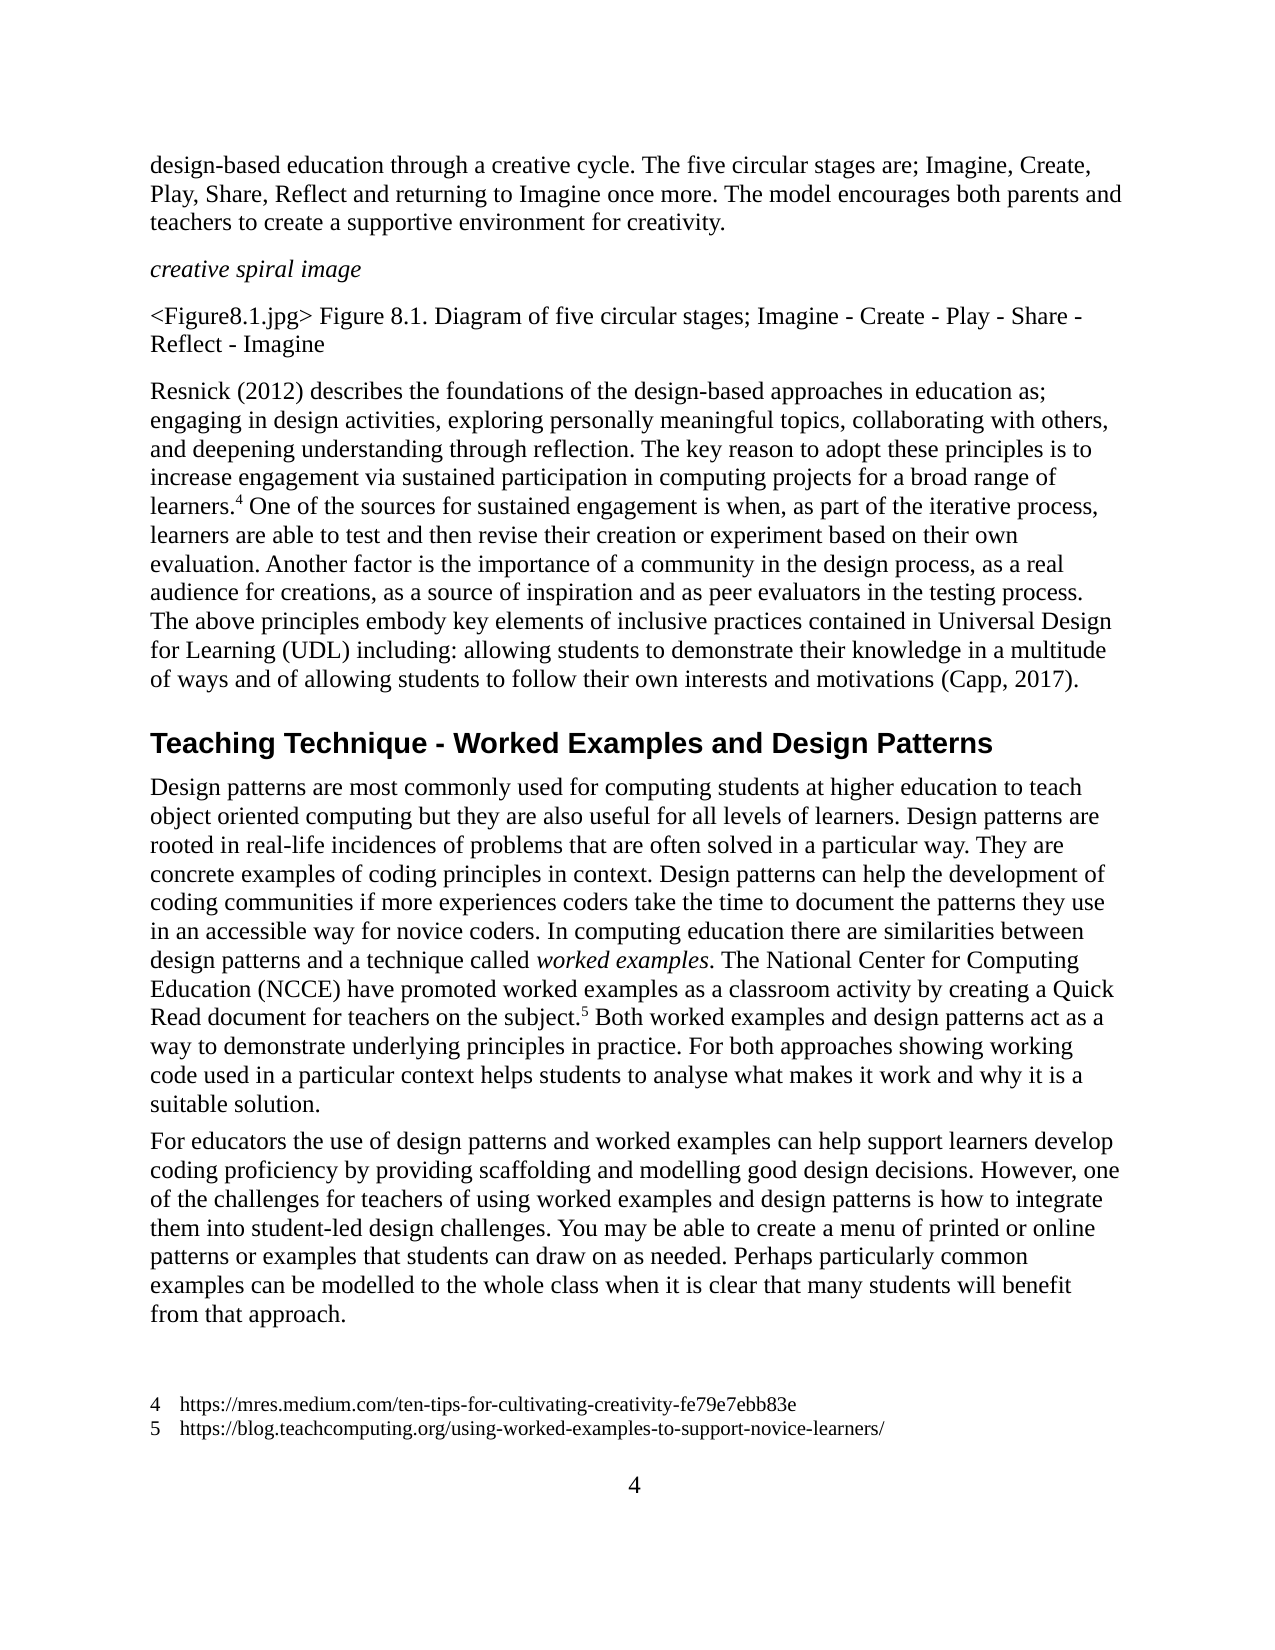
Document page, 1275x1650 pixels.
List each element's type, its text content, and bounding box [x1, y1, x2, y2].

text https://blog.teachcomputing.org/using-worked-examples-to-support-novice-learners/ [150, 1416, 1125, 1440]
text creative spiral image [150, 254, 1125, 283]
text <Figure8.1.jpg> Figure 8.1. Diagram of five circular stages; Imagine - Create - Play - Share - Reflect - Imagine [150, 301, 1125, 358]
text Design patterns are most commonly used for computing students at higher education to teach object oriented computing but they are also useful for all levels of learners. Design patterns are rooted in real-life incidences of problems that are often solved in a particular way. They are concrete examples of coding principles in context. Design patterns can help the development of coding communities if more experiences coders take the time to document the patterns they use in an accessible way for novice coders. In computing education there are similarities between design patterns and a technique called worked examples. The National Center for Computing Education (NCCE) have promoted worked examples as a classroom activity by creating a Quick Read document for teachers on the subject. Both worked examples and design patterns act as a way to demonstrate underlying principles in practice. For both approaches showing working code used in a particular context helps students to analyse what makes it work and why it is a suitable solution. [150, 772, 1125, 1117]
text For educators the use of design patterns and worked examples can help support learners develop coding proficiency by providing scaffolding and modelling good design decisions. However, one of the challenges for teachers of using worked examples and design patterns is how to integrate them into student-led design challenges. You may be able to create a menu of printed or online patterns or examples that students can draw on as needed. Perhaps particularly common examples can be modelled to the whole class when it is clear that many students will benefit from that approach. [150, 1126, 1125, 1328]
text https://mres.medium.com/ten-tips-for-cultivating-creativity-fe79e7ebb83e [150, 1392, 1125, 1416]
subtitle Teaching Technique - Worked Examples and Design Patterns [150, 726, 1125, 760]
text Resnick (2012) describes the foundations of the design-based approaches in education as; engaging in design activities, exploring personally meaningful topics, collaborating with others, and deepening understanding through reflection. The key reason to adopt these principles is to increase engagement via sustained participation in computing projects for a broad range of learners. One of the sources for sustained engagement is when, as part of the iterative process, learners are able to test and then revise their creation or experiment based on their own evaluation. Another factor is the importance of a community in the design process, as a real audience for creations, as a source of inspiration and as peer evaluators in the testing process. The above principles embody key elements of inclusive practices contained in Universal Design for Learning (UDL) including: allowing students to demonstrate their knowledge in a multitude of ways and of allowing students to follow their own interests and motivations (Capp, 2017). [150, 376, 1125, 692]
text design-based education through a creative cycle. The five circular stages are; Imagine, Create, Play, Share, Reflect and returning to Imagine once more. The model encourages both parents and teachers to create a supportive environment for creativity. [150, 150, 1125, 236]
